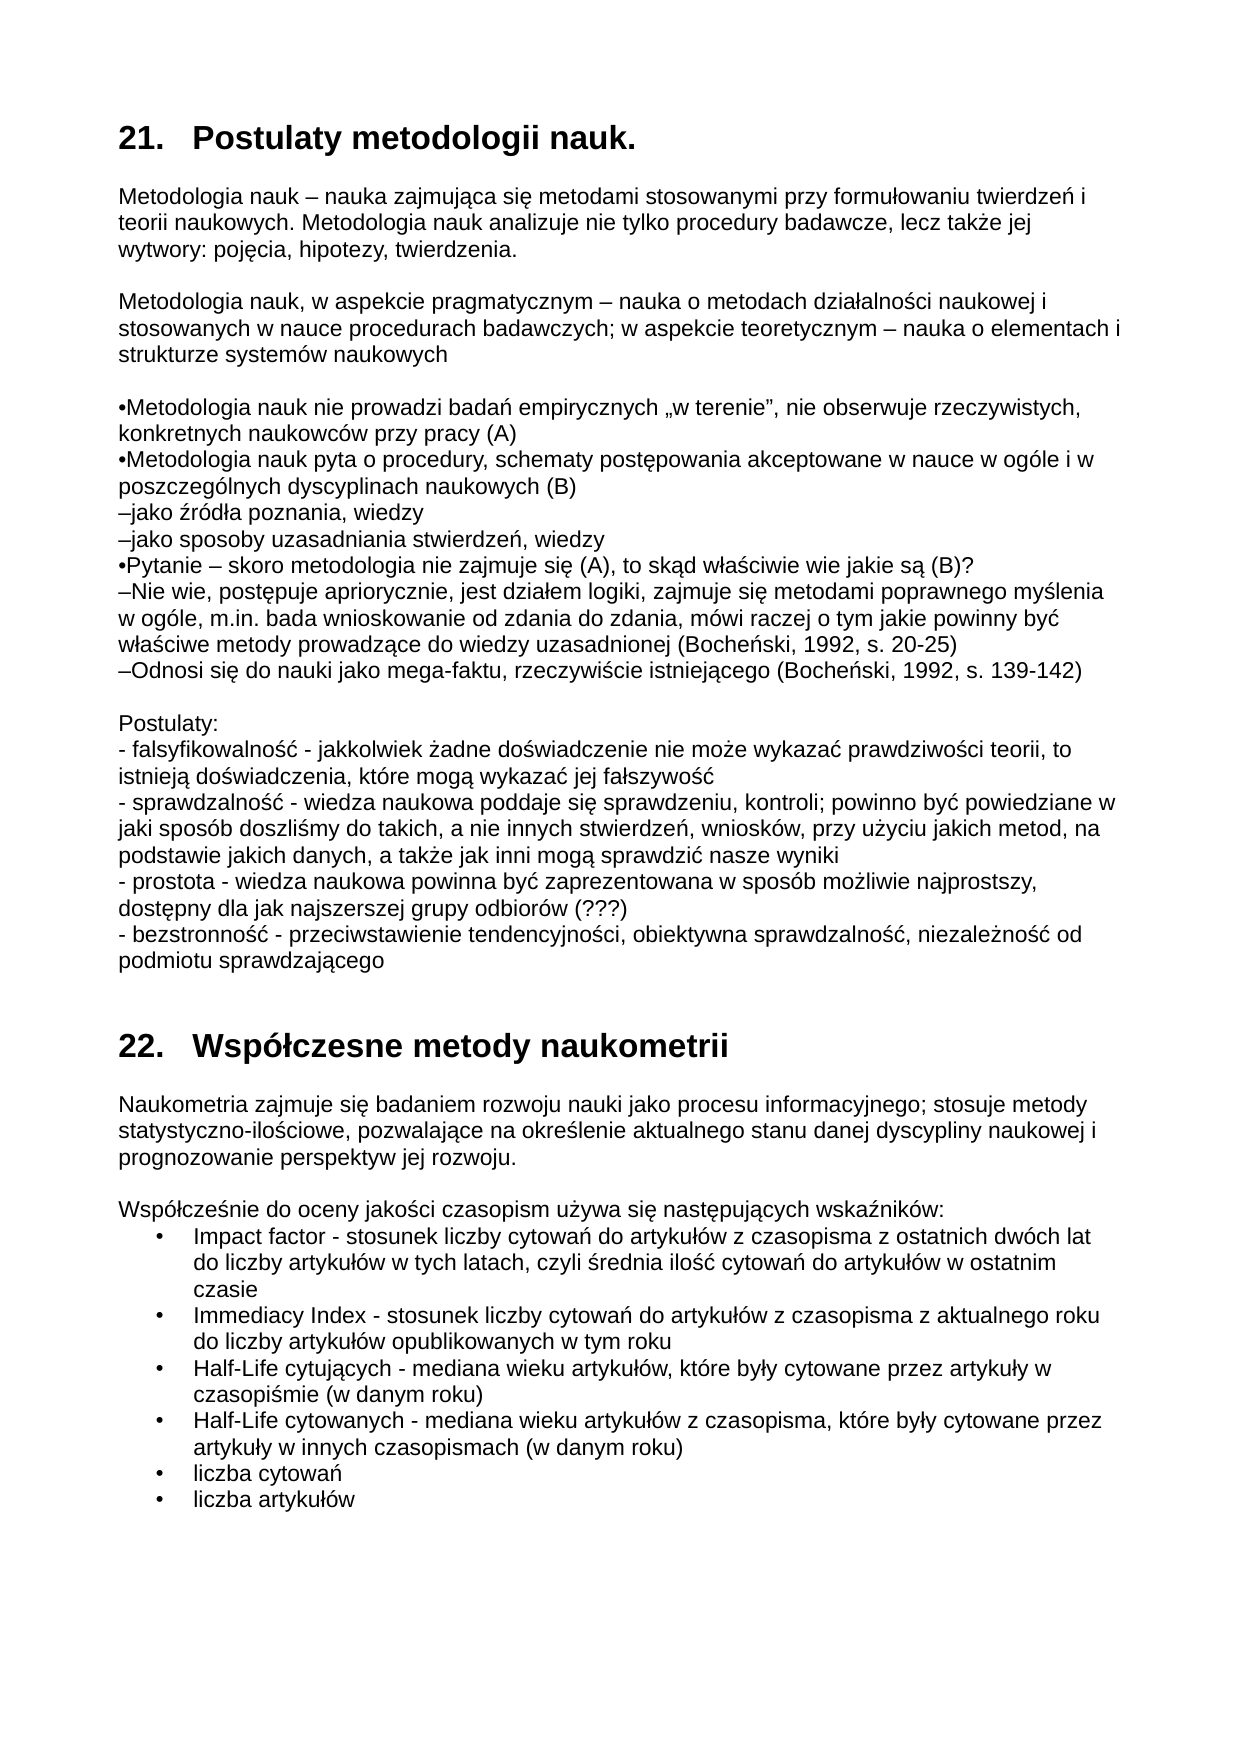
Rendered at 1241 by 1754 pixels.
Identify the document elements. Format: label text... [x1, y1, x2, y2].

list Immediacy Index - stosunek liczby cytowań do artykułów z czasopisma z aktualnego roku do liczby artykułów opublikowanych w tym roku [156, 1302, 1122, 1354]
text Metodologia nauk, w aspekcie pragmatycznym – nauka o metodach działalności naukowej i stosowanych w nauce procedurach badawczych; w aspekcie teoretycznym – nauka o elementach i strukturze systemów naukowych [118, 288, 1122, 367]
text –Nie wie, postępuje apriorycznie, jest działem logiki, zajmuje się metodami poprawnego myślenia w ogóle, m.in. bada wnioskowanie od zdania do zdania, mówi raczej o tym jakie powinny być właściwe metody prowadzące do wiedzy uzasadnionej (Bocheński, 1992, s. 20-25) [118, 578, 1122, 657]
text Współcześnie do oceny jakości czasopism używa się następujących wskaźników: [118, 1196, 1122, 1223]
text 21. Postulaty metodologii nauk. [118, 118, 1122, 157]
text •Metodologia nauk pyta o procedury, schematy postępowania akceptowane w nauce w ogóle i w poszczególnych dyscyplinach naukowych (B) [118, 446, 1122, 499]
text - sprawdzalność - wiedza naukowa poddaje się sprawdzeniu, kontroli; powinno być powiedziane w jaki sposób doszliśmy do takich, a nie innych stwierdzeń, wniosków, przy użyciu jakich metod, na podstawie jakich danych, a także jak inni mogą sprawdzić nasze wyniki [118, 789, 1122, 868]
text - prostota - wiedza naukowa powinna być zaprezentowana w sposób możliwie najprostszy, dostępny dla jak najszerszej grupy odbiorów (???) [118, 868, 1122, 921]
text •Metodologia nauk nie prowadzi badań empirycznych „w terenie”, nie obserwuje rzeczywistych, konkretnych naukowców przy pracy (A) [118, 394, 1122, 446]
text 22. Współczesne metody naukometrii [118, 1026, 1122, 1065]
list Half-Life cytujących - mediana wieku artykułów, które były cytowane przez artykuły w czasopiśmie (w danym roku) [156, 1354, 1122, 1407]
text - bezstronność - przeciwstawienie tendencyjności, obiektywna sprawdzalność, niezależność od podmiotu sprawdzającego [118, 921, 1122, 973]
text Naukometria zajmuje się badaniem rozwoju nauki jako procesu informacyjnego; stosuje metody statystyczno-ilościowe, pozwalające na określenie aktualnego stanu danej dyscypliny naukowej i prognozowanie perspektyw jej rozwoju. [118, 1091, 1122, 1170]
text Metodologia nauk – nauka zajmująca się metodami stosowanymi przy formułowaniu twierdzeń i teorii naukowych. Metodologia nauk analizuje nie tylko procedury badawcze, lecz także jej wytwory: pojęcia, hipotezy, twierdzenia. [118, 183, 1122, 262]
text –jako źródła poznania, wiedzy [118, 499, 1122, 526]
list Impact factor - stosunek liczby cytowań do artykułów z czasopisma z ostatnich dwóch lat do liczby artykułów w tych latach, czyli średnia ilość cytowań do artykułów w ostatnim czasie [156, 1223, 1122, 1302]
text –jako sposoby uzasadniania stwierdzeń, wiedzy [118, 526, 1122, 552]
list liczba artykułów [156, 1486, 1122, 1513]
list Half-Life cytowanych - mediana wieku artykułów z czasopisma, które były cytowane przez artykuły w innych czasopismach (w danym roku) [156, 1407, 1122, 1460]
text •Pytanie – skoro metodologia nie zajmuje się (A), to skąd właściwie wie jakie są (B)? [118, 552, 1122, 578]
text Postulaty: [118, 710, 1122, 736]
list liczba cytowań [156, 1460, 1122, 1486]
text –Odnosi się do nauki jako mega-faktu, rzeczywiście istniejącego (Bocheński, 1992, s. 139-142) [118, 657, 1122, 684]
text - falsyfikowalność - jakkolwiek żadne doświadczenie nie może wykazać prawdziwości teorii, to istnieją doświadczenia, które mogą wykazać jej fałszywość [118, 736, 1122, 789]
